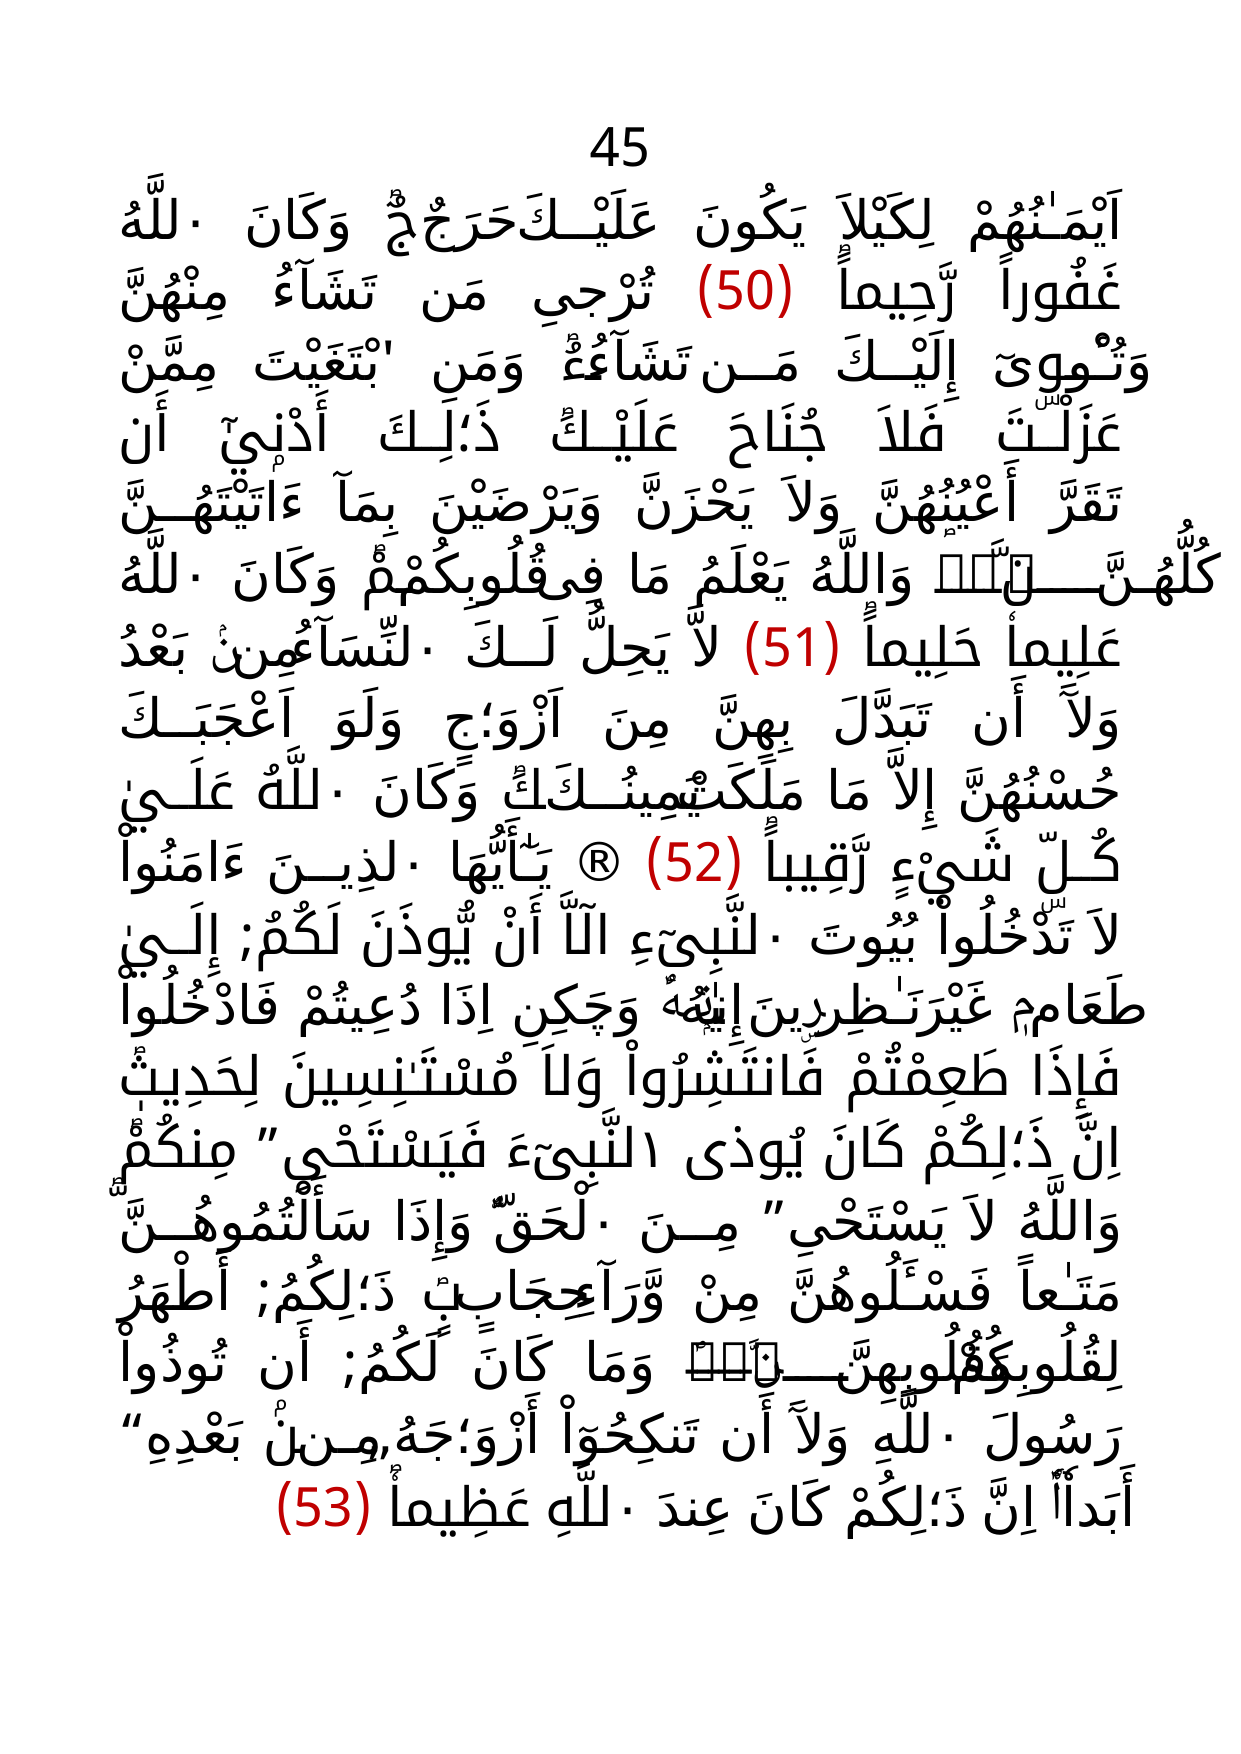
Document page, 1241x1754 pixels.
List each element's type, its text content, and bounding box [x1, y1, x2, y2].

text 45 [118, 118, 1122, 189]
text اَيْمَـٰنُهُمْ لِكَيْلاَ يَكُونَ عَلَيْــكَ حَرَجٌؐ وَكَانَ ۰للَّهُ غَفُوراً رَّحِيماًؐ (50) تُرْجىِ مَن تَشَآءُ مِنْهُنَّ وَتُـْٔوۣىٓ إِلَيْــكَ مَــن تَشَآءُؐ وَمَنِ 'بْتَغَيْتَ مِمَّنْ عَزَلْــتَ فَلاَ جُنَاحَ عَلَيْــكَؐ ذَ؛لِــكَ أَدْنۭيٰٓ أَن تَقَرَّ أَعْيُنُهُنَّ وَلاَ يَحْزَنَّ وَيَرْضَيْنَ بِمَآ ءَاتَيْتَهُــنَّ كُلُّهُـنَّؐ وَاللَّهُ يَعْلَمُ مَا فِى قُلُوبِكُمْؐ وَكَانَ ۰للَّهُ عَلِيماٗ حَلِيماًؐ (51) لاَّ يَحِلُّ لَــكَ ۰لنِّسَآءُ مِنۢ بَعْدُ وَلآَ أَن تَبَدَّلَ بِهِنَّ مِنَ اَزْوَ؛جٍ وَلَوَ اَعْجَبَــكَ حُسْنُهُنَّ إِلاَّ مَا مَلَكَتْ يَمِينُــكَؐ وَكَانَ ۰للَّهُ عَلَــيٰ كُــلّۣ شَيْءٍ رَّقِيباًؐ (52) ® يَـٰٓأَيُّهَا ۰لذِيــنَ ءَامَنُواْ لاَ تَدْخُلُواْ بُيُوتَ ۰لنَّبِىٓءِ الٓاَّ أَنْ يُّوذَنَ لَكُمُ; إِلَــيٰ طَعَامٖ غَيْرَ نَـٰظِرۣينَ إِنۭيٰهُؐ وَچَكِنِ اِذَا دُعِيتُمْ فَادْخُلُواْ فَإِذَا طَعِمْتُمْ فَانتَشِرُواْ وَلاَ مُسْتَـٰنِسِينَ لِحَدِيثٖؐ اِنَّ ذَ؛لِكُمْ كَانَ يُوذى ۱لنَّبِىٓءَ فَيَسْتَحْىِ” مِنكُمْؐ وَاللَّهُ لاَ يَسْتَحْىِ” مِــنَ ۰لْحَقﱢّؐ وَإِذَا سَأَلْتُمُوهُــنَّ مَتَـٰعاً فَسْـَٔلُوهُنَّ مِنْ وَّرَآءِ حِجَابٍؐ ذَ؛لِكُمُ; أَطْهَرُ لِقُلُوبِكُمْ وَقُلُوبِهِنَّؐ وَمَا كَانَ لَكُمُ; أَن تُوذُواْ رَسُولَ ۰للَّهِ وَلآَ أَن تَنكِحُوٓاْ أَزْوَ؛جَهُ„ مِـنۢ بَعْدِهِ“ أَبَداٗؐ اِنَّ ذَ؛لِكُمْ كَانَ عِندَ ۰للَّهِ عَظِيماٗؐ (53) [118, 189, 1122, 1548]
